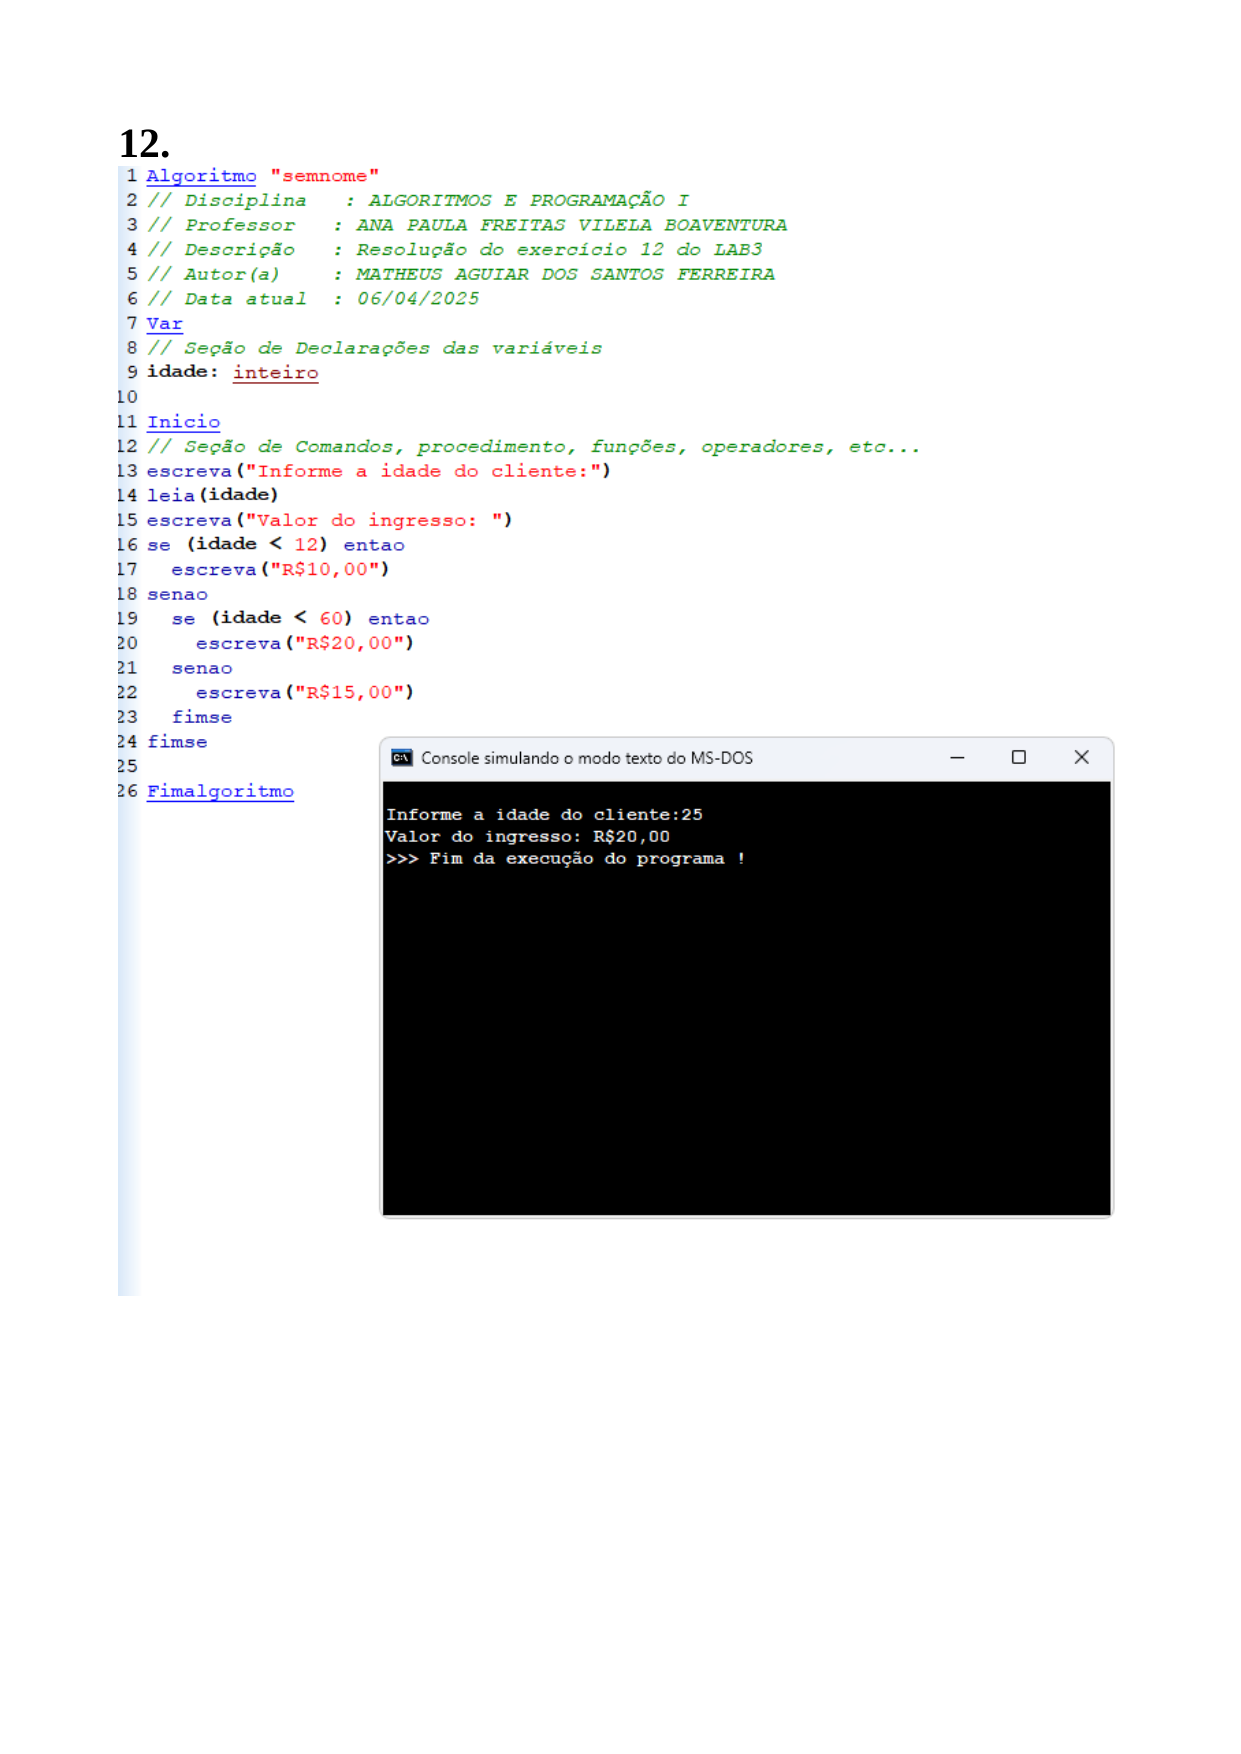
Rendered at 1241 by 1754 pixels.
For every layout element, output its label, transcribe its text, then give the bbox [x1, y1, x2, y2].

text 12. [118, 118, 1122, 166]
picture [118, 166, 1123, 1296]
